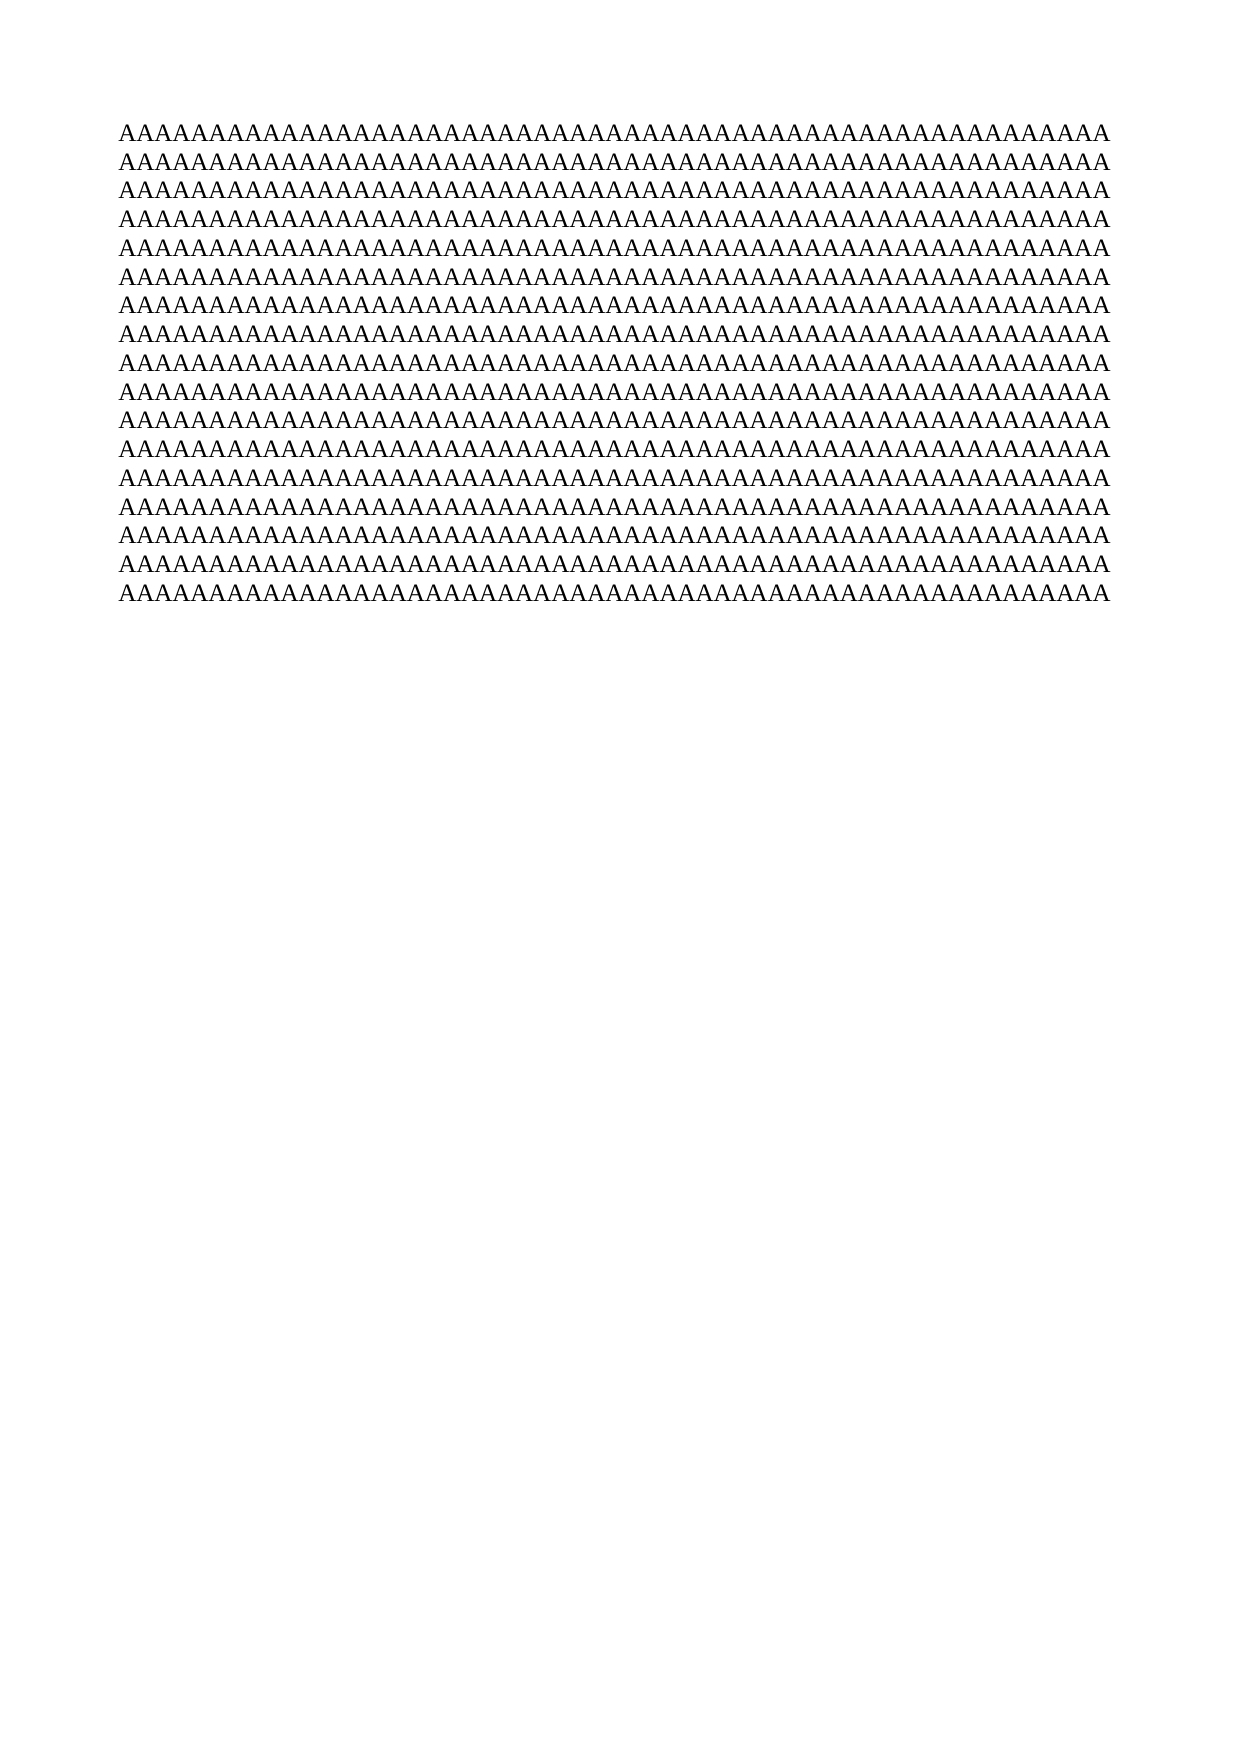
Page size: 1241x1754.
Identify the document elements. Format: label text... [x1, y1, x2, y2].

text AAAAAAAAAAAAAAAAAAAAAAAAAAAAAAAAAAAAAAAAAAAAAAAAAAAAAAAAAAAAAAAAAAAAAAAAAAAAAAAAAAAAAAAAAAAAAAAAAAAAAAAAAAAAAAAAAAAAAAAAAAAAAAAAAAAAAAAAAAAAAAAAAAAAAAAAAAAAAAAAAAAAAAAAAAAAAAAAAAAAAAAAAAAAAAAAAAAAAAAAAAAAAAAAAAAAAAAAAAAAAAAAAAAAAAAAAAAAAAAAAAAAAAAAAAAAAAAAAAAAAAAAAAAAAAAAAAAAAAAAAAAAAAAAAAAAAAAAAAAAAAAAAAAAAAAAAAAAAAAAAAAAAAAAAAAAAAAAAAAAAAAAAAAAAAAAAAAAAAAAAAAAAAAAAAAAAAAAAAAAAAAAAAAAAAAAAAAAAAAAAAAAAAAAAAAAAAAAAAAAAAAAAAAAAAAAAAAAAAAAAAAAAAAAAAAAAAAAAAAAAAAAAAAAAAAAAAAAAAAAAAAAAAAAAAAAAAAAAAAAAAAAAAAAAAAAAAAAAAAAAAAAAAAAAAAAAAAAAAAAAAAAAAAAAAAAAAAAAAAAAAAAAAAAAAAAAAAAAAAAAAAAAAAAAAAAAAAAAAAAAAAAAAAAAAAAAAAAAAAAAAAAAAAAAAAAAAAAAAAAAAAAAAAAAAAAAAAAAAAAAAAAAAAAAAAAAAAAAAAAAAAAAAAAAAAAAAAAAAAAAAAAAAAAAAAAAAAAAAAAAAAAAAAAAAAAAAAAAAAAAAAAAAAAAAAAAAAAAAAAAAAAAAAAAAAAAAAAAAAAAAAAAAAAAAAAAAAAAAAAAAAAAAAAAAAAAAAAAAAAAAAAAAAAAAAAAAAAAAAAAAAAAAAAAAAAAAAAAAAAAAAAAAAAAAAAAAAAAAAAAAAAAAAAAAAAAAAAAAAAAAAAAAAAAAAAAAAAAAAAAAAAAAAAAAAAAAA [118, 118, 1122, 607]
